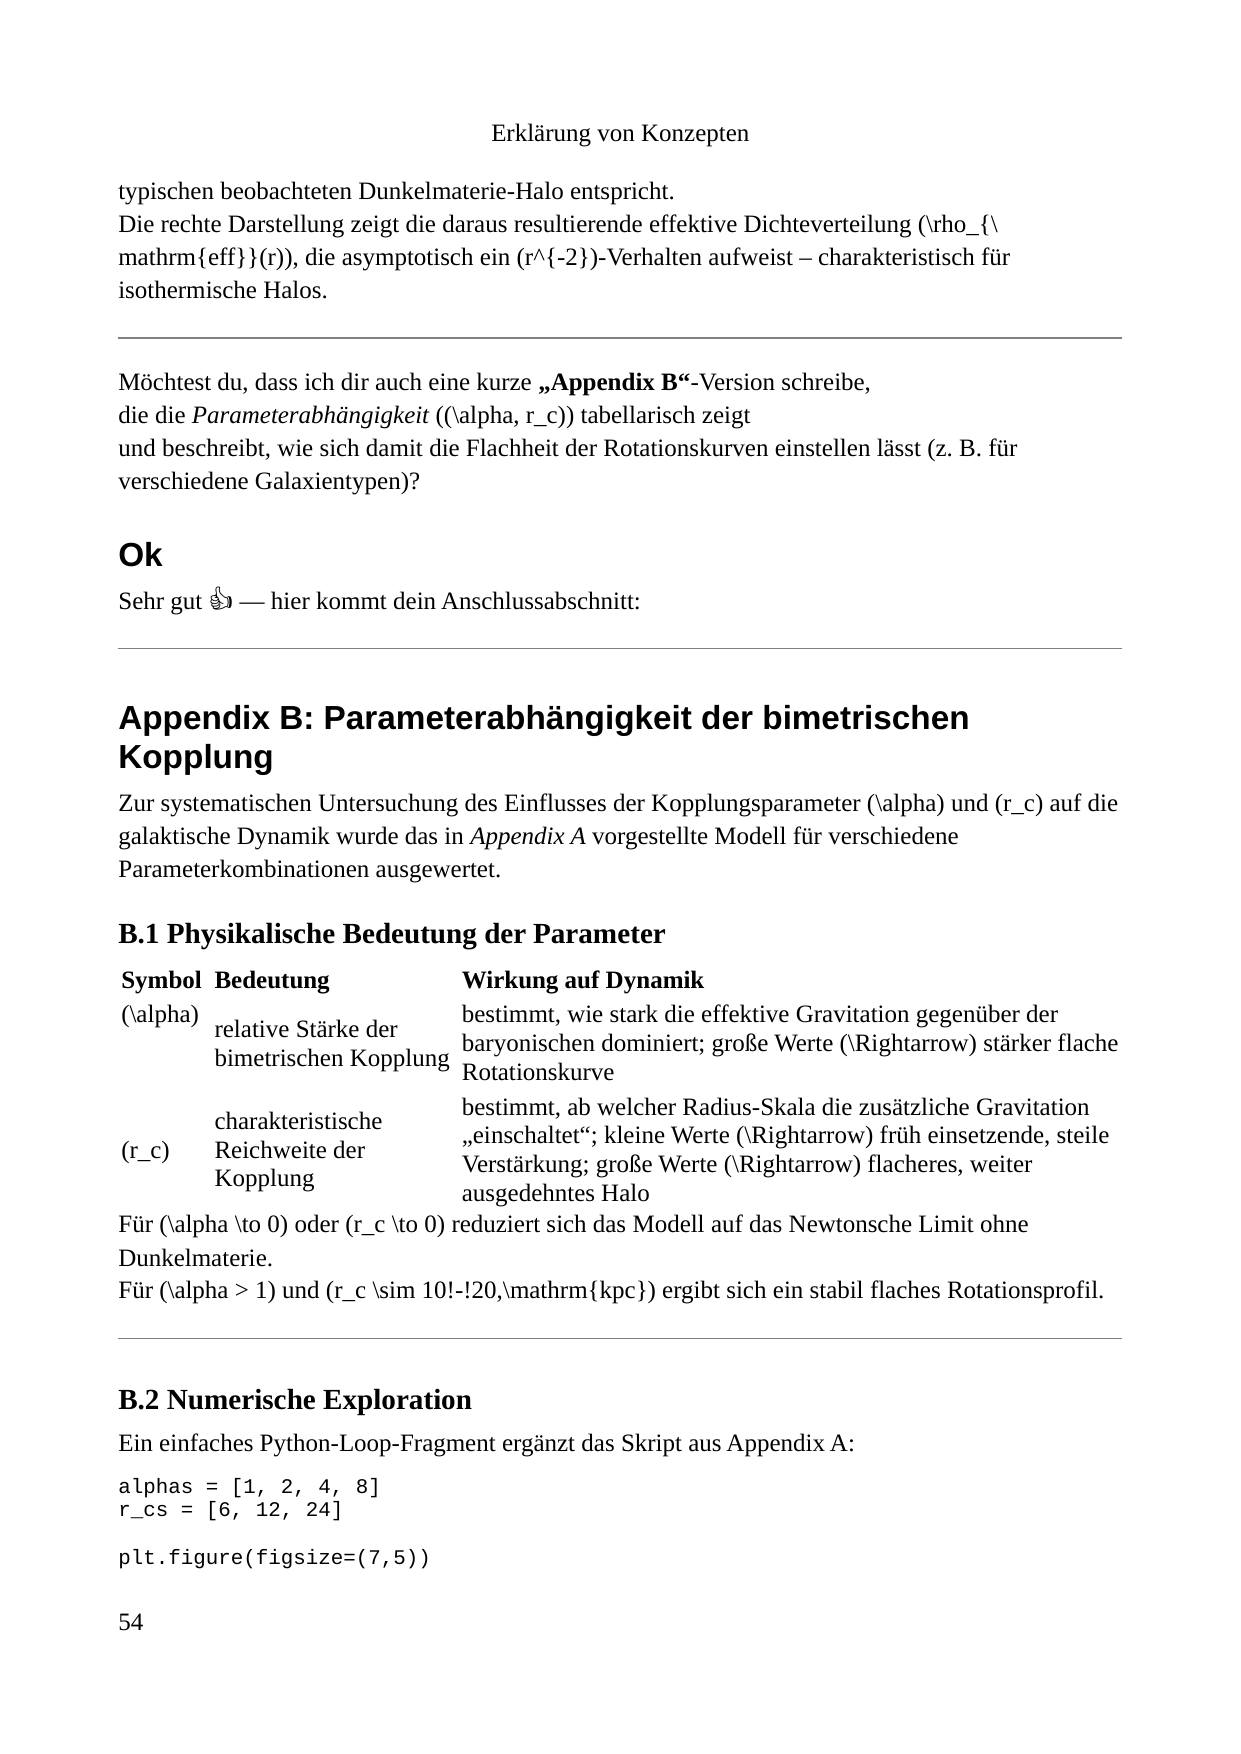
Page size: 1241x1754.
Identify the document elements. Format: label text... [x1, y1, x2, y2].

text plt.figure(figsize=(7,5)) [118, 1547, 1122, 1570]
table_cell relative Stärke der bimetrischen Kopplung [211, 997, 459, 1089]
table_cell bestimmt, ab welcher Radius-Skala die zusätzliche Gravitation „einschaltet“; kleine Werte (\Rightarrow) früh einsetzende, steile Verstärkung; große Werte (\Rightarrow) flacheres, weiter ausgedehntes Halo [459, 1089, 1122, 1209]
text Zur systematischen Untersuchung des Einflusses der Kopplungsparameter (\alpha) und (r_c) auf die galaktische Dynamik wurde das in Appendix A vorgestellte Modell für verschiedene Parameterkombinationen ausgewertet. [118, 788, 1122, 883]
subtitle Appendix B: Parameterabhängigkeit der bimetrischen Kopplung [118, 698, 1122, 775]
subtitle Ok [118, 535, 1122, 573]
table_cell (\alpha) [118, 997, 211, 1089]
table_header Symbol [118, 962, 211, 997]
text Ein einfaches Python-Loop-Fragment ergänzt das Skript aus Appendix A: [118, 1428, 1122, 1457]
subtitle B.1 Physikalische Bedeutung der Parameter [118, 916, 1122, 949]
text Möchtest du, dass ich dir auch eine kurze „Appendix B“-Version schreibe, die die Parameterabhängigkeit ((\alpha, r_c)) tabellarisch zeigt und beschreibt, wie sich damit die Flachheit der Rotationskurven einstellen lässt (z. B. für verschiedene Galaxientypen)? [118, 367, 1122, 495]
text typischen beobachteten Dunkelmaterie-Halo entspricht. Die rechte Darstellung zeigt die daraus resultierende effektive Dichteverteilung (\rho_{\mathrm{eff}}(r)), die asymptotisch ein (r^{-2})-Verhalten aufweist – charakteristisch für isothermische Halos. [118, 176, 1122, 304]
table_header Wirkung auf Dynamik [459, 962, 1122, 997]
text alphas = [1, 2, 4, 8] [118, 1476, 1122, 1499]
text r_cs = [6, 12, 24] [118, 1499, 1122, 1523]
table_cell (r_c) [118, 1089, 211, 1209]
table_cell charakteristische Reichweite der Kopplung [211, 1089, 459, 1209]
table_header Bedeutung [211, 962, 459, 997]
text Sehr gut 👍 — hier kommt dein Anschlussabschnitt: [118, 586, 1122, 614]
table_cell bestimmt, wie stark die effektive Gravitation gegenüber der baryonischen dominiert; große Werte (\Rightarrow) stärker flache Rotationskurve [459, 997, 1122, 1089]
text Für (\alpha \to 0) oder (r_c \to 0) reduziert sich das Modell auf das Newtonsche Limit ohne Dunkelmaterie. Für (\alpha > 1) und (r_c \sim 10!-!20,\mathrm{kpc}) ergibt sich ein stabil flaches Rotationsprofil. [118, 1209, 1122, 1304]
subtitle B.2 Numerische Exploration [118, 1382, 1122, 1416]
